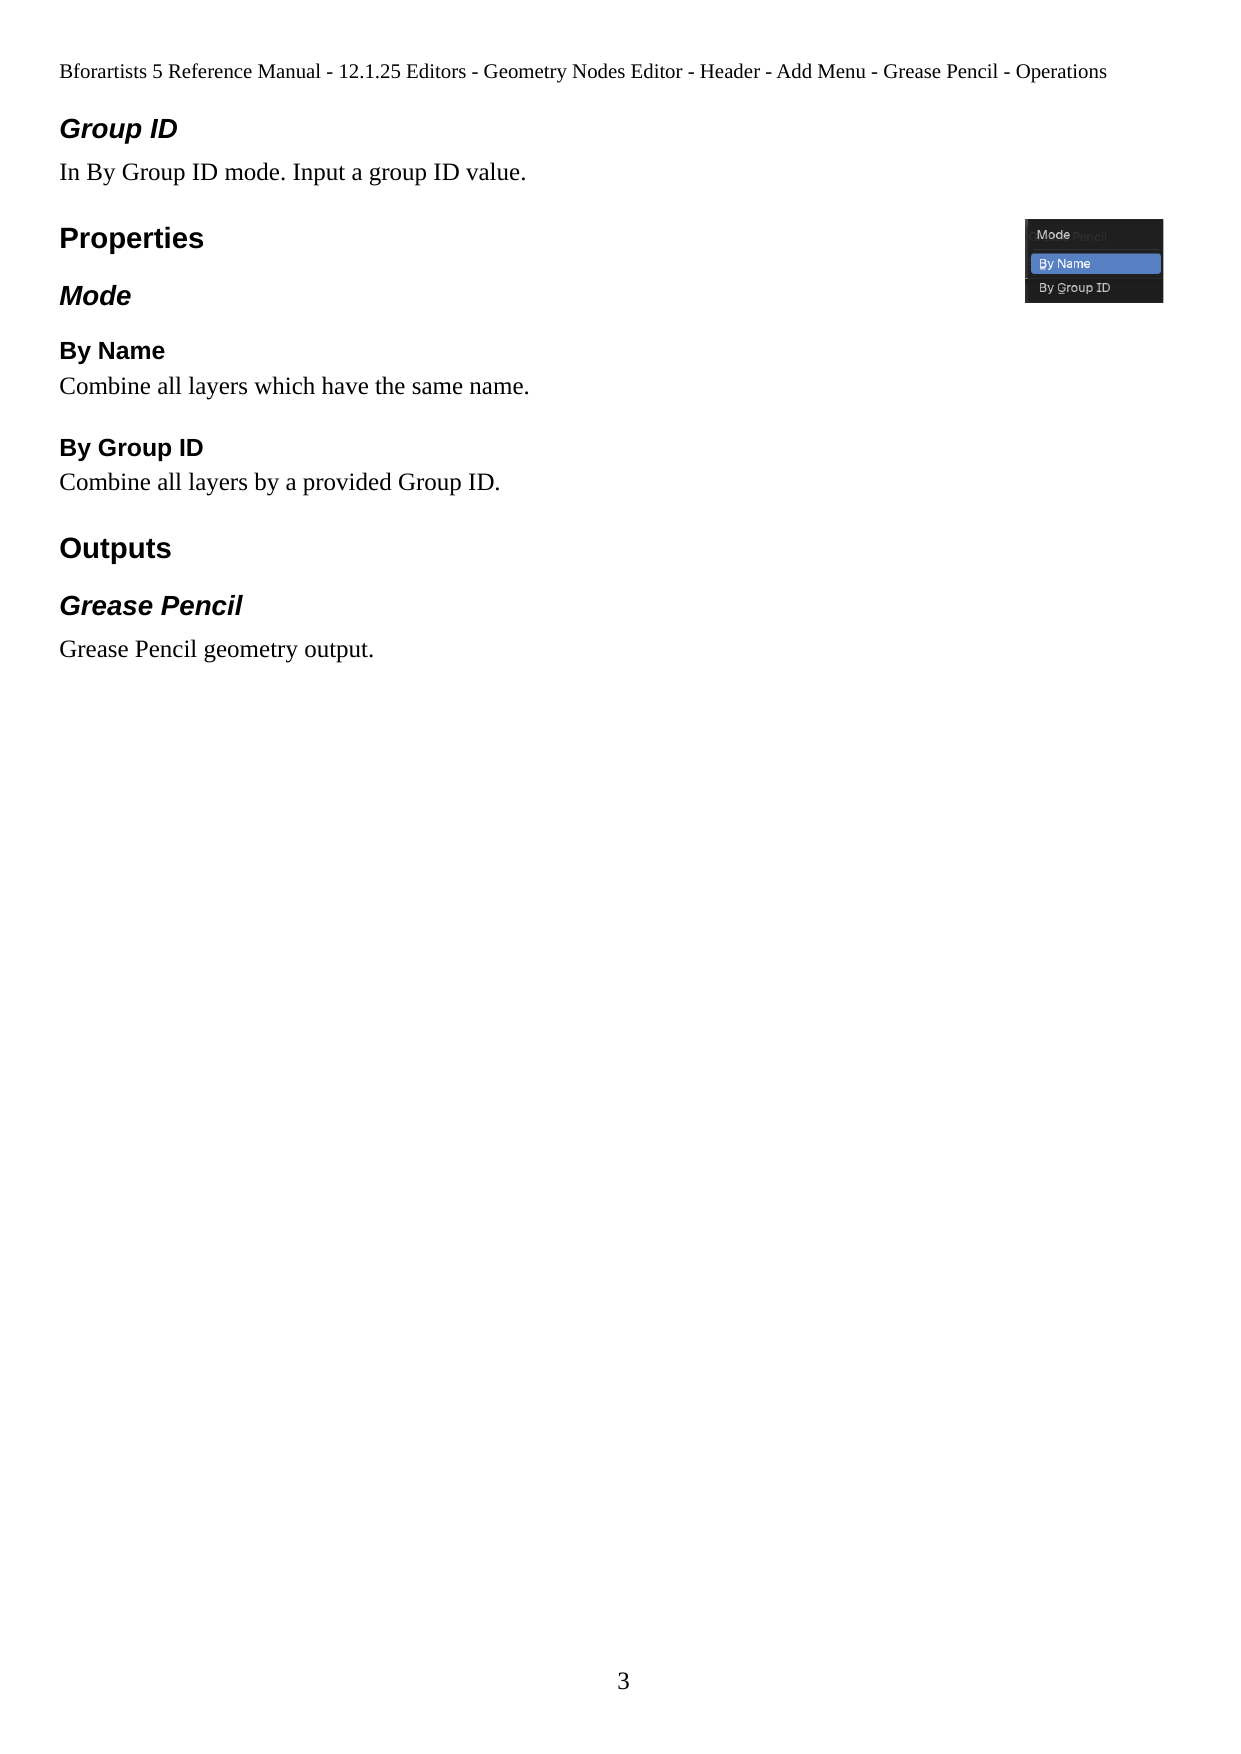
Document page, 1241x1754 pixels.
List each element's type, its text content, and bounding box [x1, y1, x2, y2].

text Combine all layers which have the same name. [59, 371, 1181, 400]
subtitle [1164, 221, 1181, 254]
subtitle Group ID [59, 113, 1181, 144]
subtitle Outputs [59, 531, 1181, 565]
subtitle Mode [59, 279, 1181, 311]
text Grease Pencil geometry output. [59, 634, 1181, 663]
text Combine all layers by a provided Group ID. [59, 467, 1181, 496]
picture [1025, 219, 1164, 303]
subtitle Grease Pencil [59, 590, 1181, 622]
text In By Group ID mode. Input a group ID value. [59, 157, 1181, 186]
subtitle By Name [59, 336, 1181, 365]
subtitle Properties [59, 221, 1025, 254]
subtitle By Group ID [59, 433, 1181, 461]
